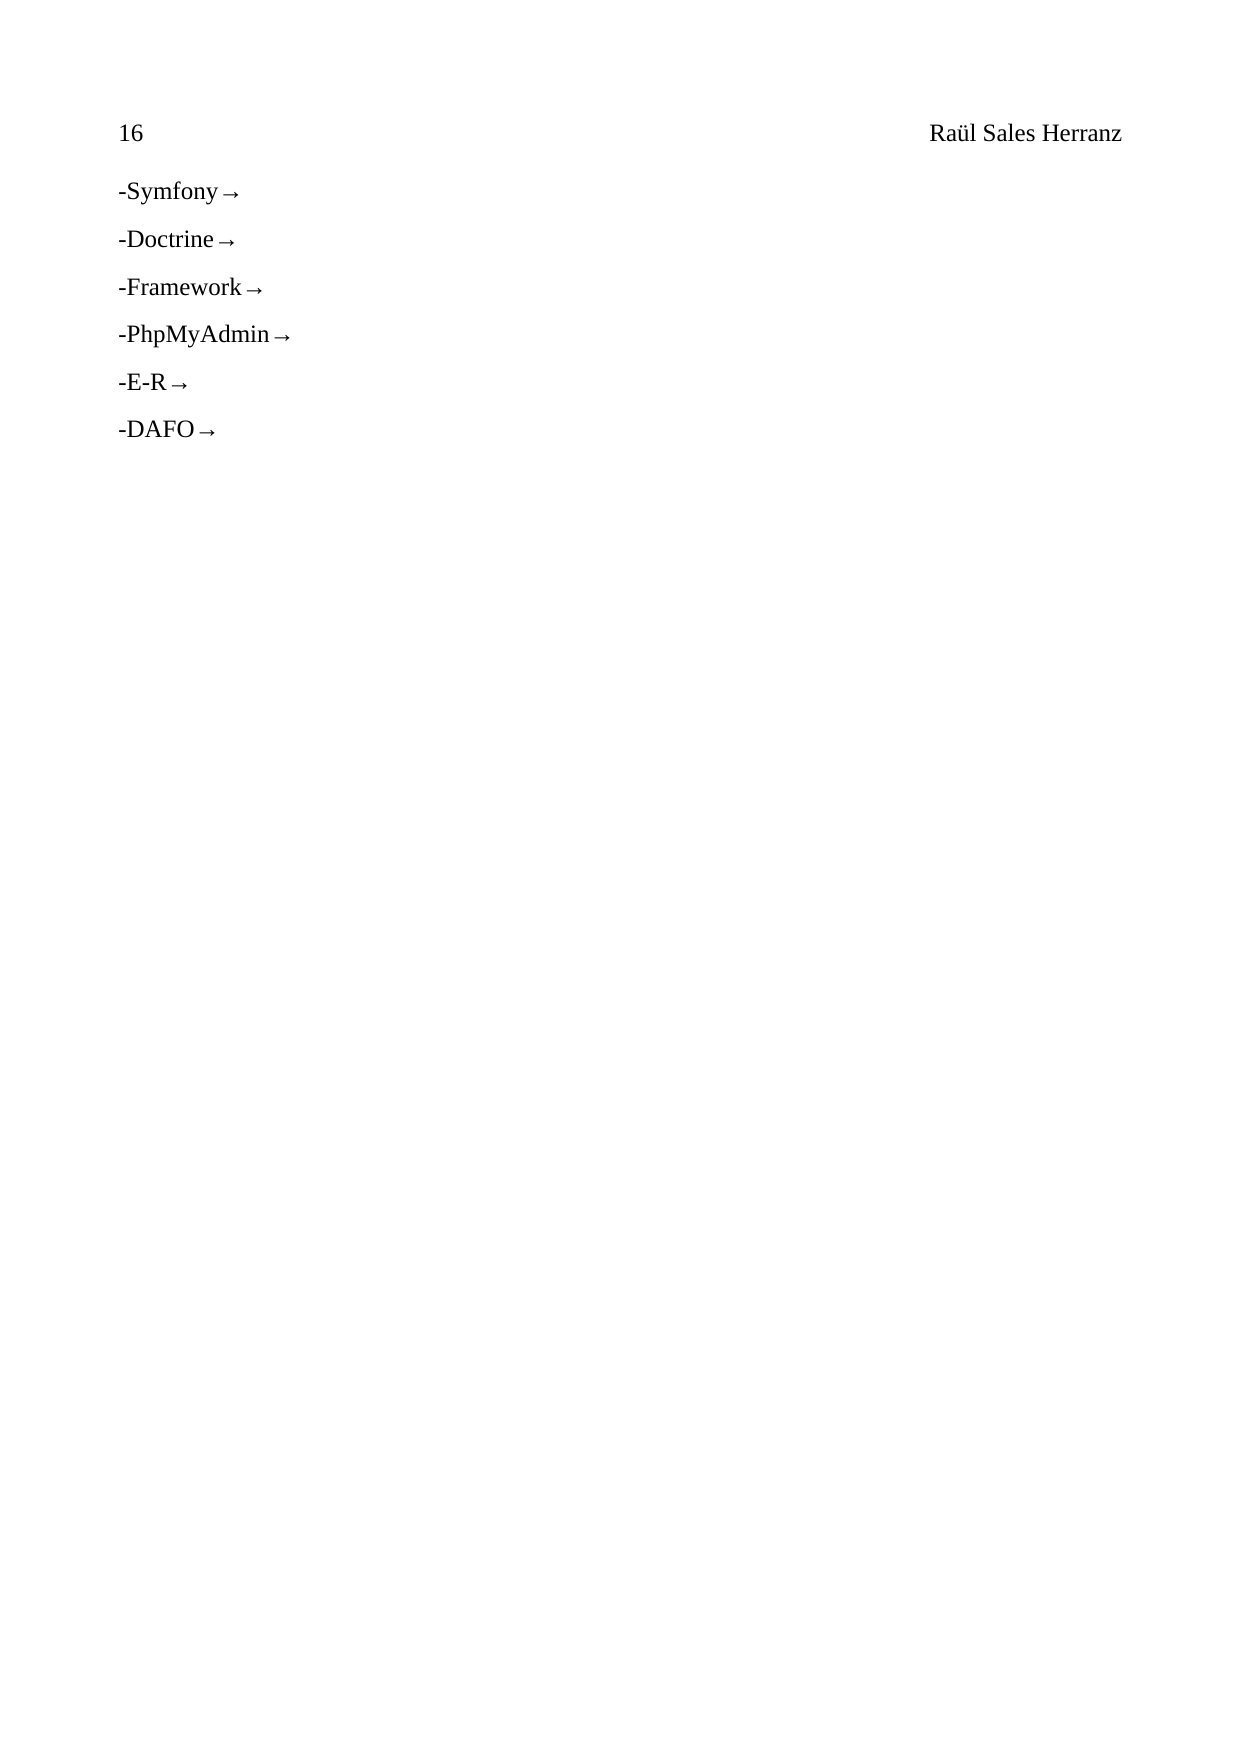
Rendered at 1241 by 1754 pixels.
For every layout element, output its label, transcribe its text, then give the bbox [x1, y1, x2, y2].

text -DAFO→ [118, 414, 1122, 443]
text -E-R→ [118, 367, 1122, 396]
text -Doctrine→ [118, 224, 1122, 253]
text -Symfony→ [118, 176, 1122, 205]
text -PhpMyAdmin→ [118, 319, 1122, 348]
text -Framework→ [118, 272, 1122, 300]
